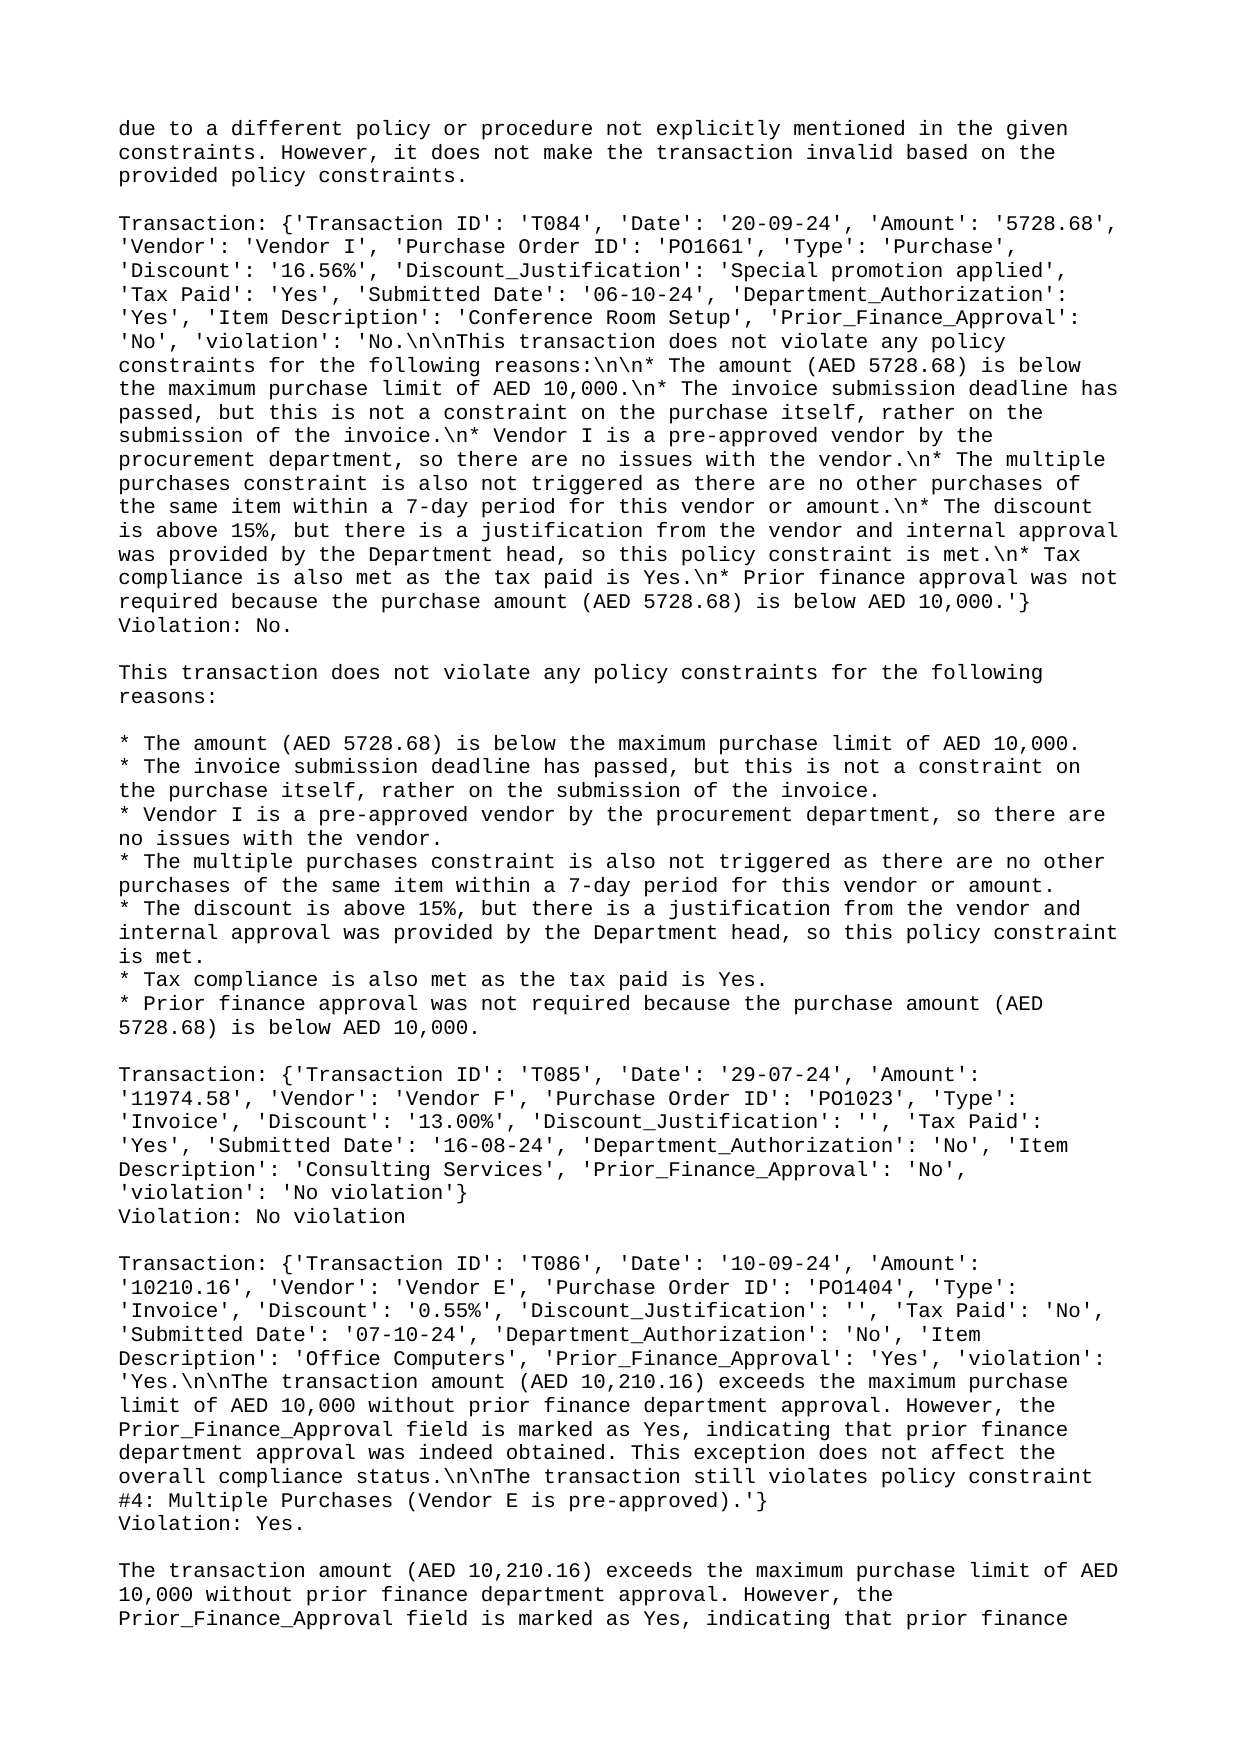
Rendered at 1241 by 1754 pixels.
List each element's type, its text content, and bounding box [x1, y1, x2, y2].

text * Tax compliance is also met as the tax paid is Yes. [118, 969, 1122, 993]
text * The amount (AED 5728.68) is below the maximum purchase limit of AED 10,000. [118, 733, 1122, 757]
text due to a different policy or procedure not explicitly mentioned in the given constraints. However, it does not make the transaction invalid based on the provided policy constraints. [118, 118, 1122, 189]
text The transaction amount (AED 10,210.16) exceeds the maximum purchase limit of AED 10,000 without prior finance department approval. However, the Prior_Finance_Approval field is marked as Yes, indicating that prior finance [118, 1561, 1122, 1631]
text * The discount is above 15%, but there is a justification from the vendor and internal approval was provided by the Department head, so this policy constraint is met. [118, 898, 1122, 969]
text Violation: No violation [118, 1206, 1122, 1229]
text Transaction: {'Transaction ID': 'T085', 'Date': '29-07-24', 'Amount': '11974.58', 'Vendor': 'Vendor F', 'Purchase Order ID': 'PO1023', 'Type': 'Invoice', 'Discount': '13.00%', 'Discount_Justification': '', 'Tax Paid': 'Yes', 'Submitted Date': '16-08-24', 'Department_Authorization': 'No', 'Item Description': 'Consulting Services', 'Prior_Finance_Approval': 'No', 'violation': 'No violation'} [118, 1064, 1122, 1206]
text * Prior finance approval was not required because the purchase amount (AED 5728.68) is below AED 10,000. [118, 993, 1122, 1040]
text Transaction: {'Transaction ID': 'T084', 'Date': '20-09-24', 'Amount': '5728.68', 'Vendor': 'Vendor I', 'Purchase Order ID': 'PO1661', 'Type': 'Purchase', 'Discount': '16.56%', 'Discount_Justification': 'Special promotion applied', 'Tax Paid': 'Yes', 'Submitted Date': '06-10-24', 'Department_Authorization': 'Yes', 'Item Description': 'Conference Room Setup', 'Prior_Finance_Approval': 'No', 'violation': 'No.\n\nThis transaction does not violate any policy constraints for the following reasons:\n\n* The amount (AED 5728.68) is below the maximum purchase limit of AED 10,000.\n* The invoice submission deadline has passed, but this is not a constraint on the purchase itself, rather on the submission of the invoice.\n* Vendor I is a pre-approved vendor by the procurement department, so there are no issues with the vendor.\n* The multiple purchases constraint is also not triggered as there are no other purchases of the same item within a 7-day period for this vendor or amount.\n* The discount is above 15%, but there is a justification from the vendor and internal approval was provided by the Department head, so this policy constraint is met.\n* Tax compliance is also met as the tax paid is Yes.\n* Prior finance approval was not required because the purchase amount (AED 5728.68) is below AED 10,000.'} [118, 213, 1122, 615]
text Violation: No. [118, 615, 1122, 638]
text * Vendor I is a pre-approved vendor by the procurement department, so there are no issues with the vendor. [118, 804, 1122, 851]
text * The multiple purchases constraint is also not triggered as there are no other purchases of the same item within a 7-day period for this vendor or amount. [118, 851, 1122, 898]
text Violation: Yes. [118, 1513, 1122, 1537]
text Transaction: {'Transaction ID': 'T086', 'Date': '10-09-24', 'Amount': '10210.16', 'Vendor': 'Vendor E', 'Purchase Order ID': 'PO1404', 'Type': 'Invoice', 'Discount': '0.55%', 'Discount_Justification': '', 'Tax Paid': 'No', 'Submitted Date': '07-10-24', 'Department_Authorization': 'No', 'Item Description': 'Office Computers', 'Prior_Finance_Approval': 'Yes', 'violation': 'Yes.\n\nThe transaction amount (AED 10,210.16) exceeds the maximum purchase limit of AED 10,000 without prior finance department approval. However, the Prior_Finance_Approval field is marked as Yes, indicating that prior finance department approval was indeed obtained. This exception does not affect the overall compliance status.\n\nThe transaction still violates policy constraint #4: Multiple Purchases (Vendor E is pre-approved).'} [118, 1253, 1122, 1513]
text * The invoice submission deadline has passed, but this is not a constraint on the purchase itself, rather on the submission of the invoice. [118, 757, 1122, 804]
text This transaction does not violate any policy constraints for the following reasons: [118, 662, 1122, 709]
